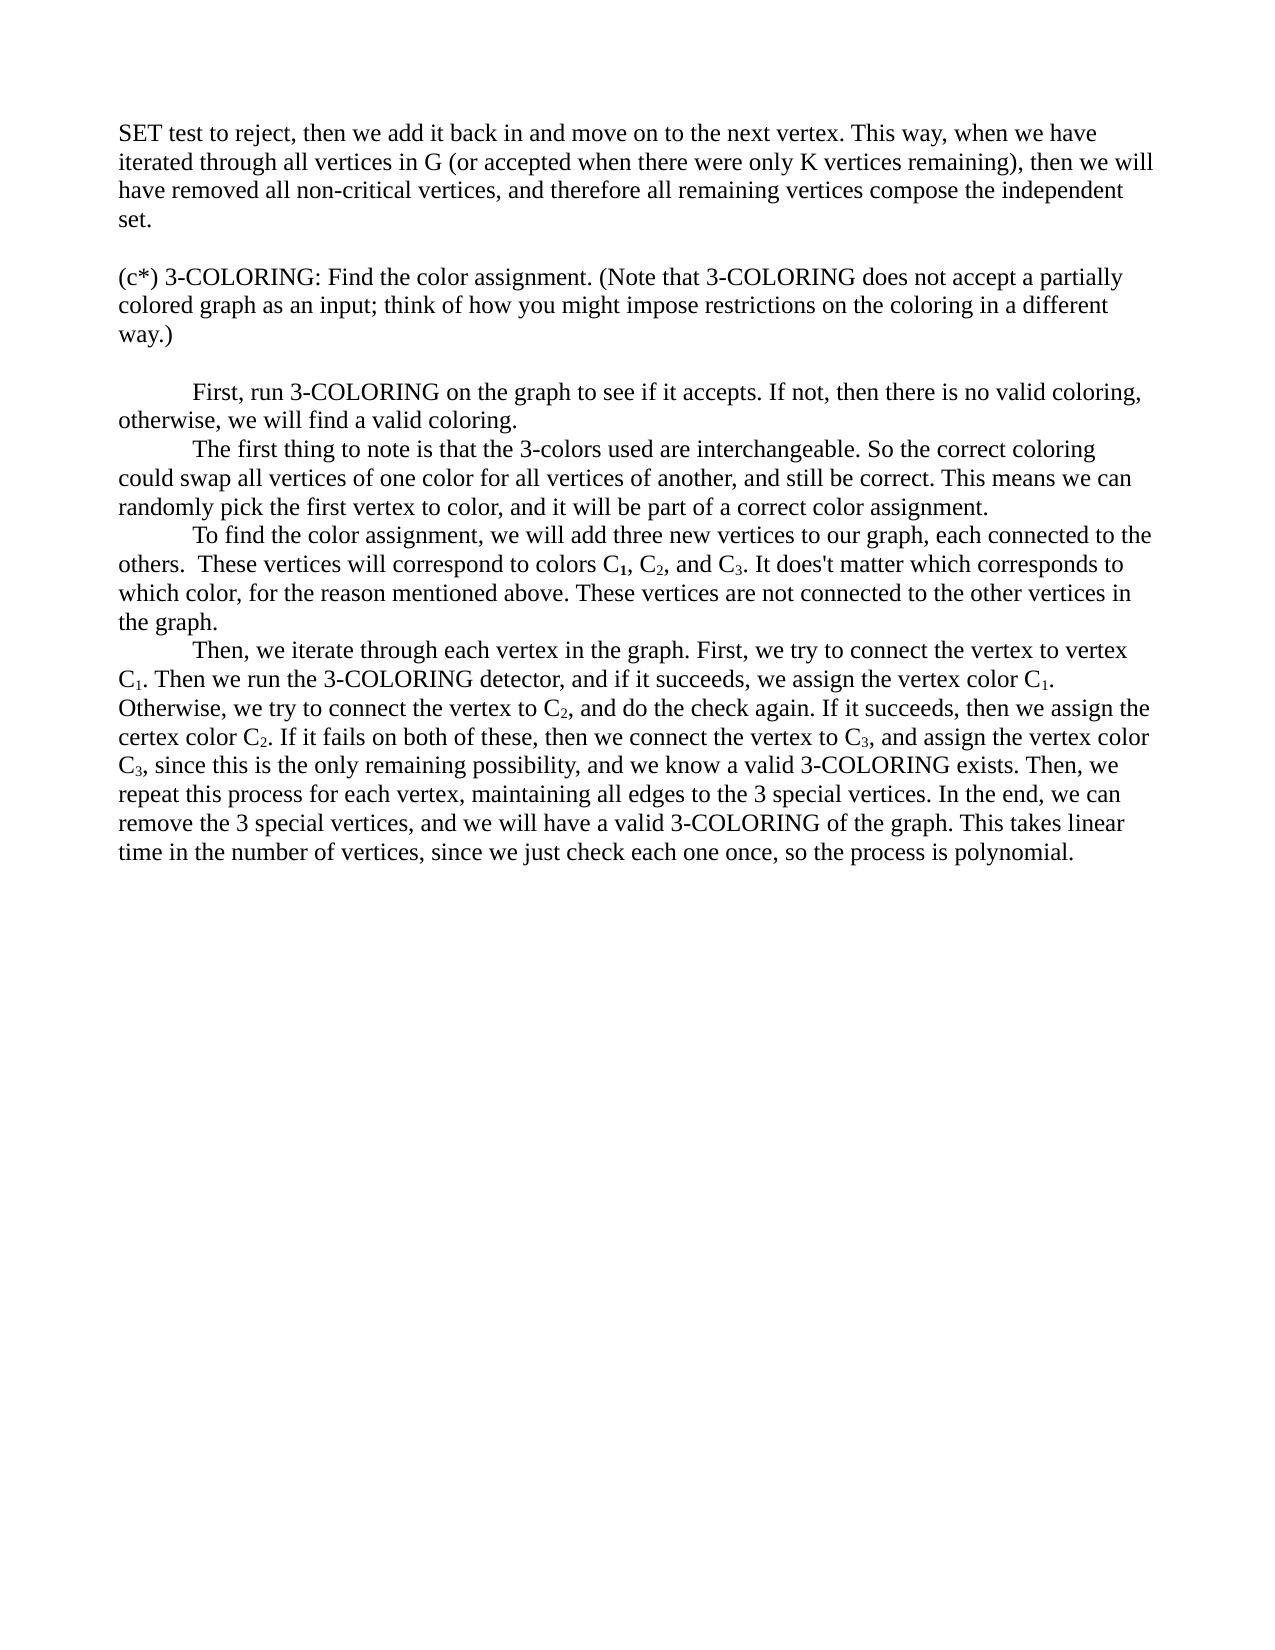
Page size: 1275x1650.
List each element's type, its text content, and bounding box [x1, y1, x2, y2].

text The first thing to note is that the 3-colors used are interchangeable. So the correct coloring could swap all vertices of one color for all vertices of another, and still be correct. This means we can randomly pick the first vertex to color, and it will be part of a correct color assignment. [118, 434, 1157, 521]
text (c*) 3-COLORING: Find the color assignment. (Note that 3-COLORING does not accept a partially colored graph as an input; think of how you might impose restrictions on the coloring in a different way.) [118, 262, 1157, 348]
text Then, we iterate through each vertex in the graph. First, we try to connect the vertex to vertex C1. Then we run the 3-COLORING detector, and if it succeeds, we assign the vertex color C1. Otherwise, we try to connect the vertex to C2, and do the check again. If it succeeds, then we assign the certex color C2. If it fails on both of these, then we connect the vertex to C3, and assign the vertex color C3, since this is the only remaining possibility, and we know a valid 3-COLORING exists. Then, we repeat this process for each vertex, maintaining all edges to the 3 special vertices. In the end, we can remove the 3 special vertices, and we will have a valid 3-COLORING of the graph. This takes linear time in the number of vertices, since we just check each one once, so the process is polynomial. [118, 636, 1157, 866]
text SET test to reject, then we add it back in and move on to the next vertex. This way, when we have iterated through all vertices in G (or accepted when there were only K vertices remaining), then we will have removed all non-critical vertices, and therefore all remaining vertices compose the independent set. [118, 118, 1157, 233]
text First, run 3-COLORING on the graph to see if it accepts. If not, then there is no valid coloring, otherwise, we will find a valid coloring. [118, 377, 1157, 434]
text To find the color assignment, we will add three new vertices to our graph, each connected to the others. These vertices will correspond to colors C1, C2, and C3. It does't matter which corresponds to which color, for the reason mentioned above. These vertices are not connected to the other vertices in the graph. [118, 521, 1157, 636]
